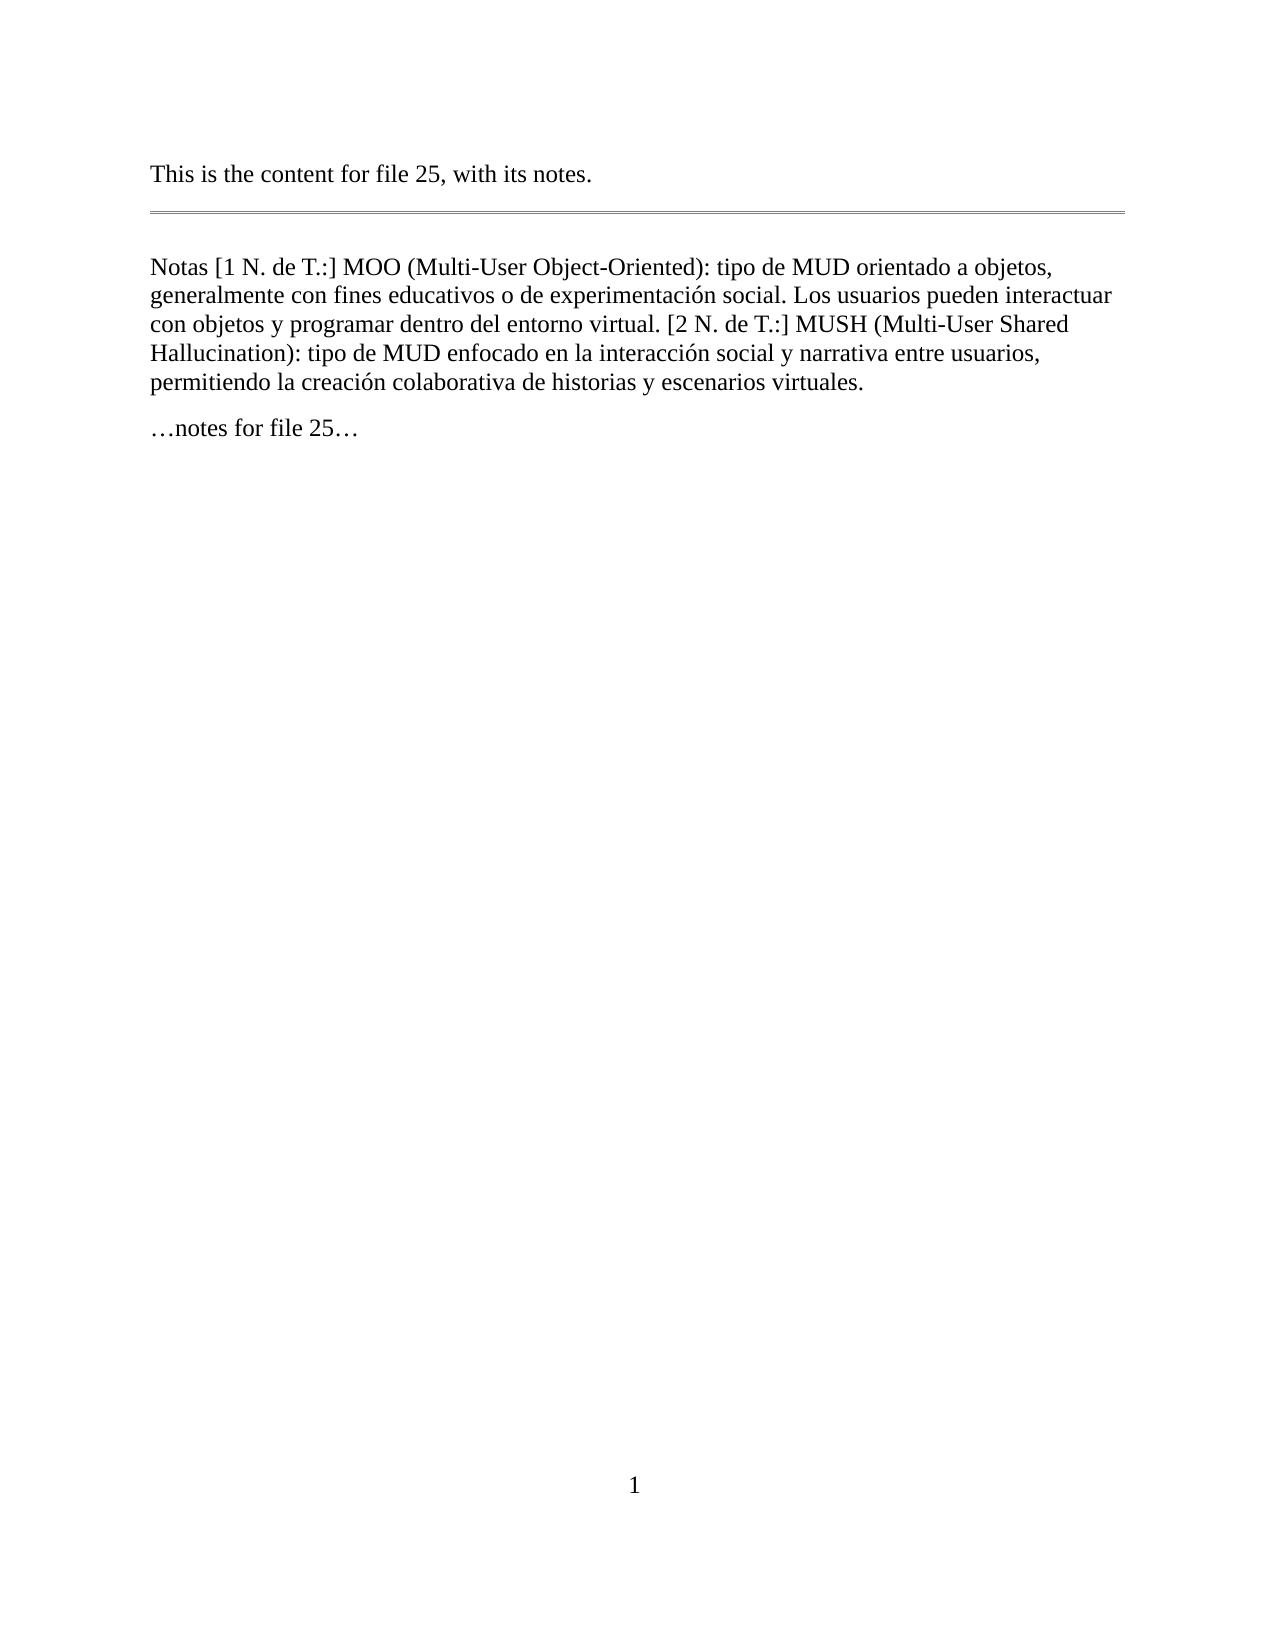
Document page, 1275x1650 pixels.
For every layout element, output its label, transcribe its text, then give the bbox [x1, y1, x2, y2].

text Notas [1 N. de T.:] MOO (Multi-User Object-Oriented): tipo de MUD orientado a objetos, generalmente con fines educativos o de experimentación social. Los usuarios pueden interactuar con objetos y programar dentro del entorno virtual. [2 N. de T.:] MUSH (Multi-User Shared Hallucination): tipo de MUD enfocado en la interacción social y narrativa entre usuarios, permitiendo la creación colaborativa de historias y escenarios virtuales. [150, 252, 1125, 396]
text This is the content for file 25, with its notes. [150, 159, 1125, 188]
text …notes for file 25… [150, 413, 1125, 442]
